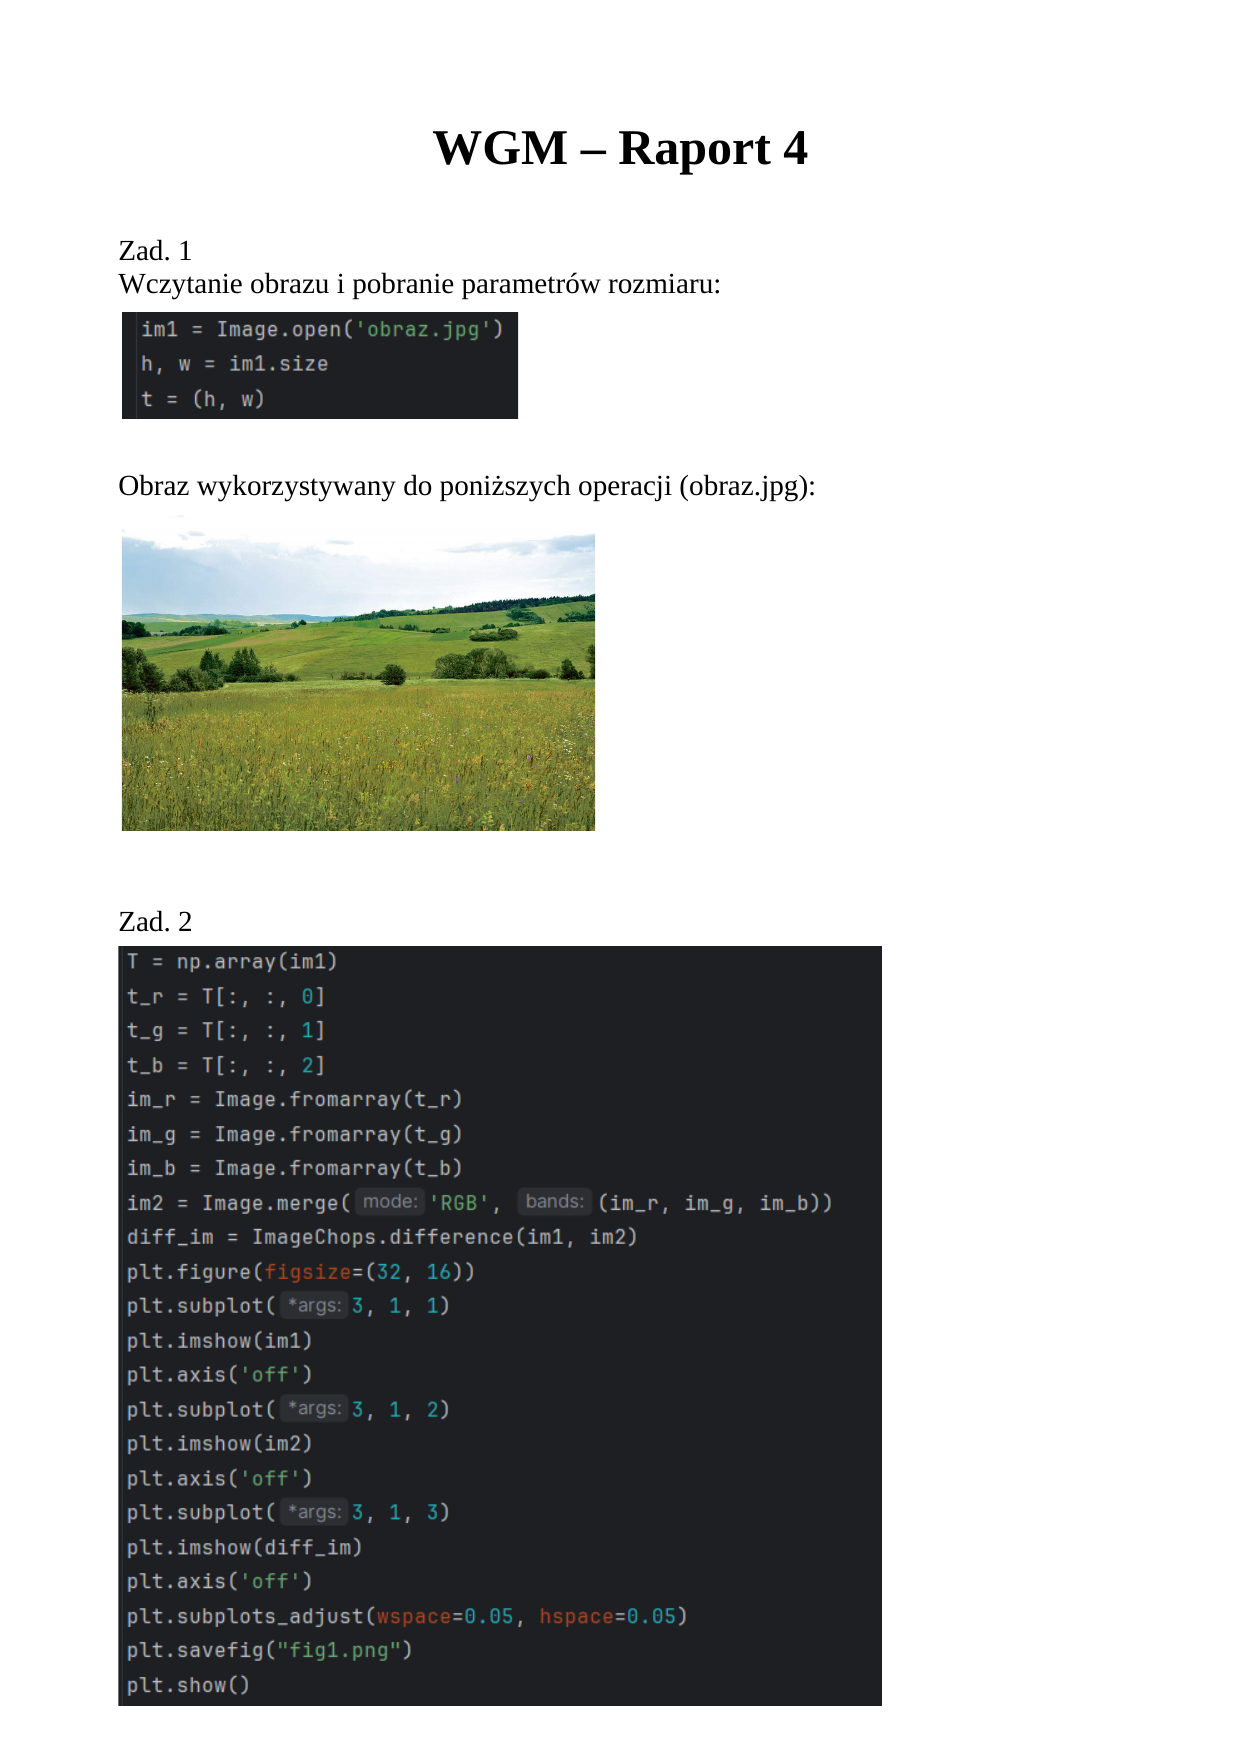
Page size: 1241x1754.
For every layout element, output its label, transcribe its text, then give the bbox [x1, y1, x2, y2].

picture [121, 515, 596, 831]
text Zad. 2 [118, 904, 1122, 937]
picture [118, 946, 882, 1706]
text Obraz wykorzystywany do poniższych operacji (obraz.jpg): [118, 468, 1122, 501]
text WGM – Raport 4 [118, 118, 1122, 176]
text Zad. 1 Wczytanie obrazu i pobranie parametrów rozmiaru: [118, 233, 1122, 334]
picture [122, 312, 519, 419]
